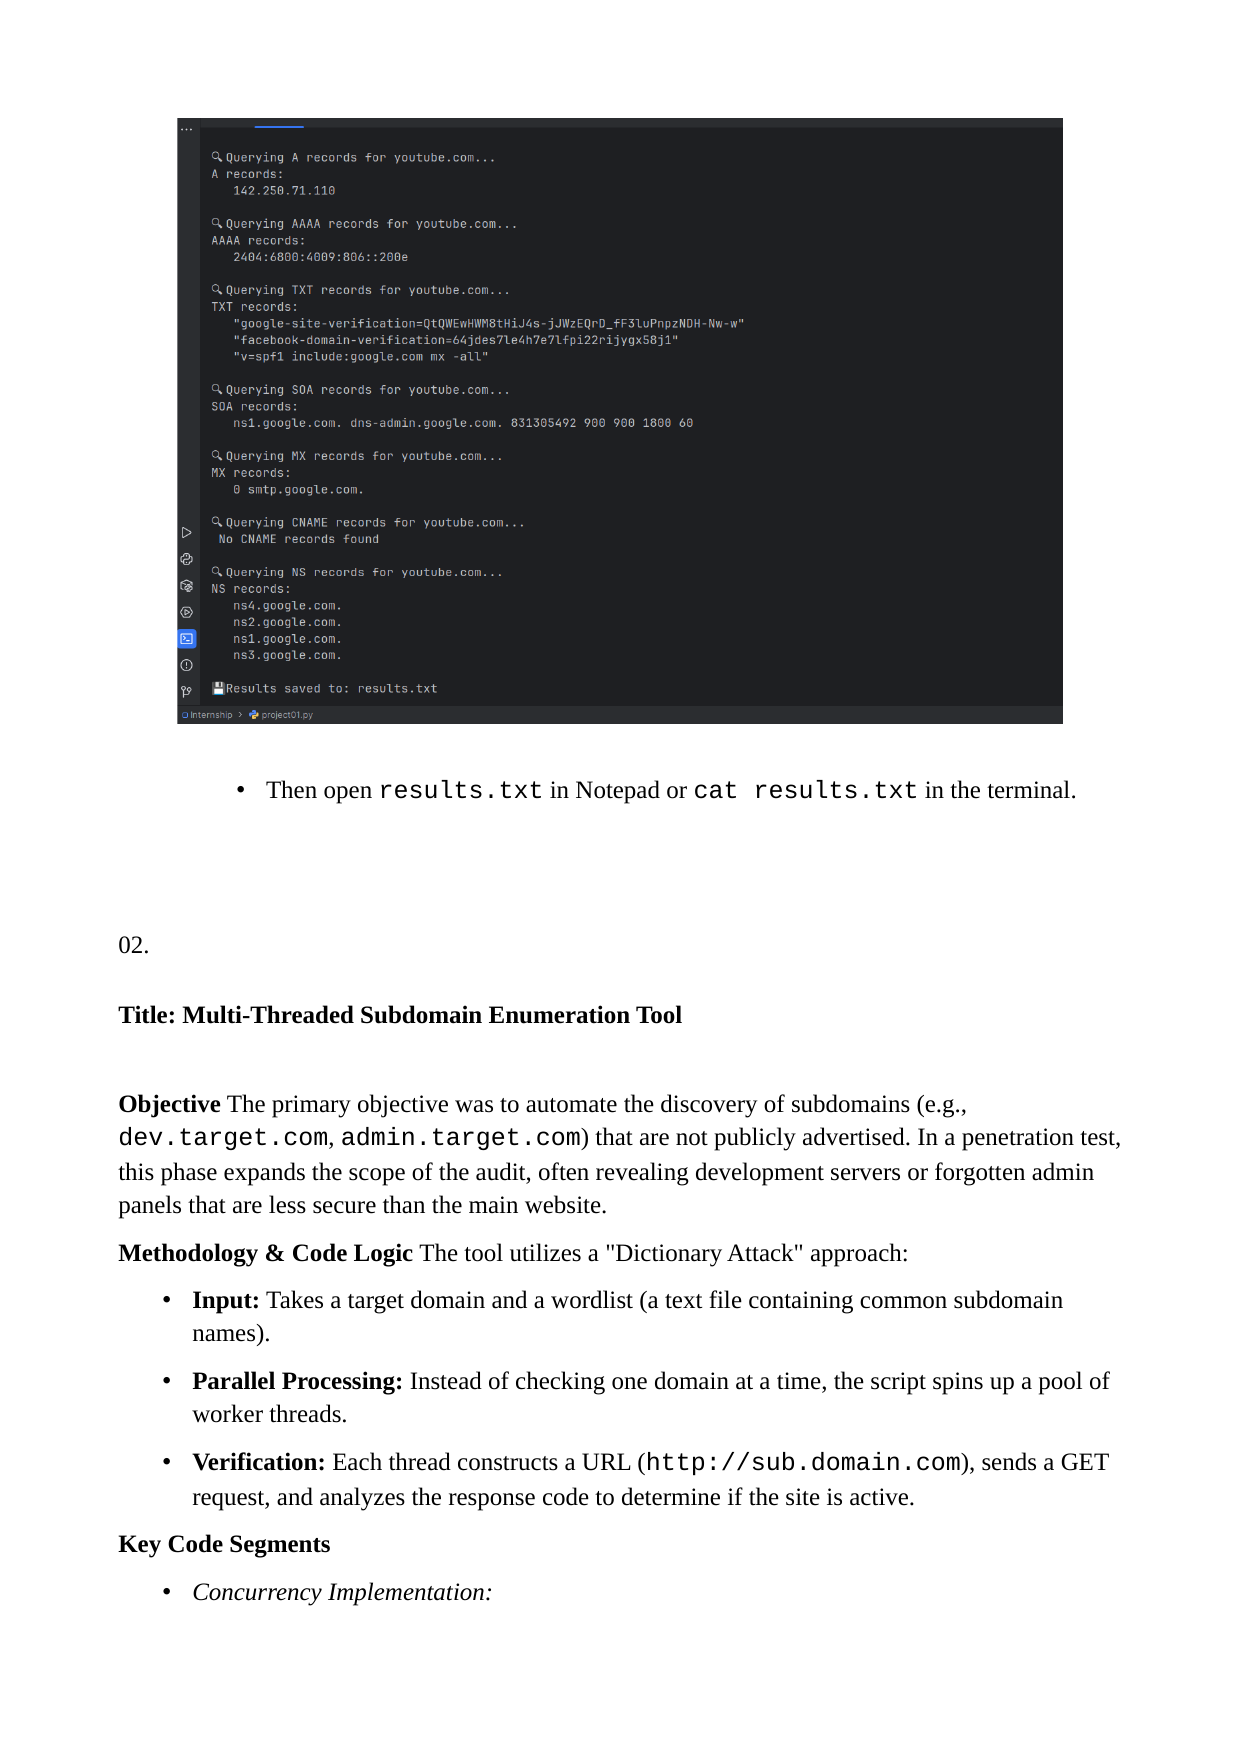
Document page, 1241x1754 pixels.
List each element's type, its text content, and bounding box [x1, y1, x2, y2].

list Parallel Processing: Instead of checking one domain at a time, the script spins up a pool of worker threads. [162, 1366, 1122, 1428]
text Key Code Segments [118, 1529, 1122, 1558]
picture [177, 118, 1063, 724]
list Concurrency Implementation: [162, 1577, 1122, 1606]
list Verification: Each thread constructs a URL (http://sub.domain.com), sends a GET request, and analyzes the response code to determine if the site is active. [162, 1447, 1122, 1511]
text 02. [118, 930, 1122, 959]
text Methodology & Code Logic The tool utilizes a "Dictionary Attack" approach: [118, 1238, 1122, 1267]
text Objective The primary objective was to automate the discovery of subdomains (e.g., dev.target.com, admin.target.com) that are not publicly advertised. In a penetration test, this phase expands the scope of the audit, often revealing development servers or forgotten admin panels that are less secure than the main website. [118, 1089, 1122, 1219]
list Then open results.txt in Notepad or cat results.txt in the terminal. [236, 775, 1122, 806]
subtitle Title: Multi-Threaded Subdomain Enumeration Tool [118, 1000, 1122, 1029]
list Input: Takes a target domain and a wordlist (a text file containing common subdomain names). [162, 1286, 1122, 1347]
